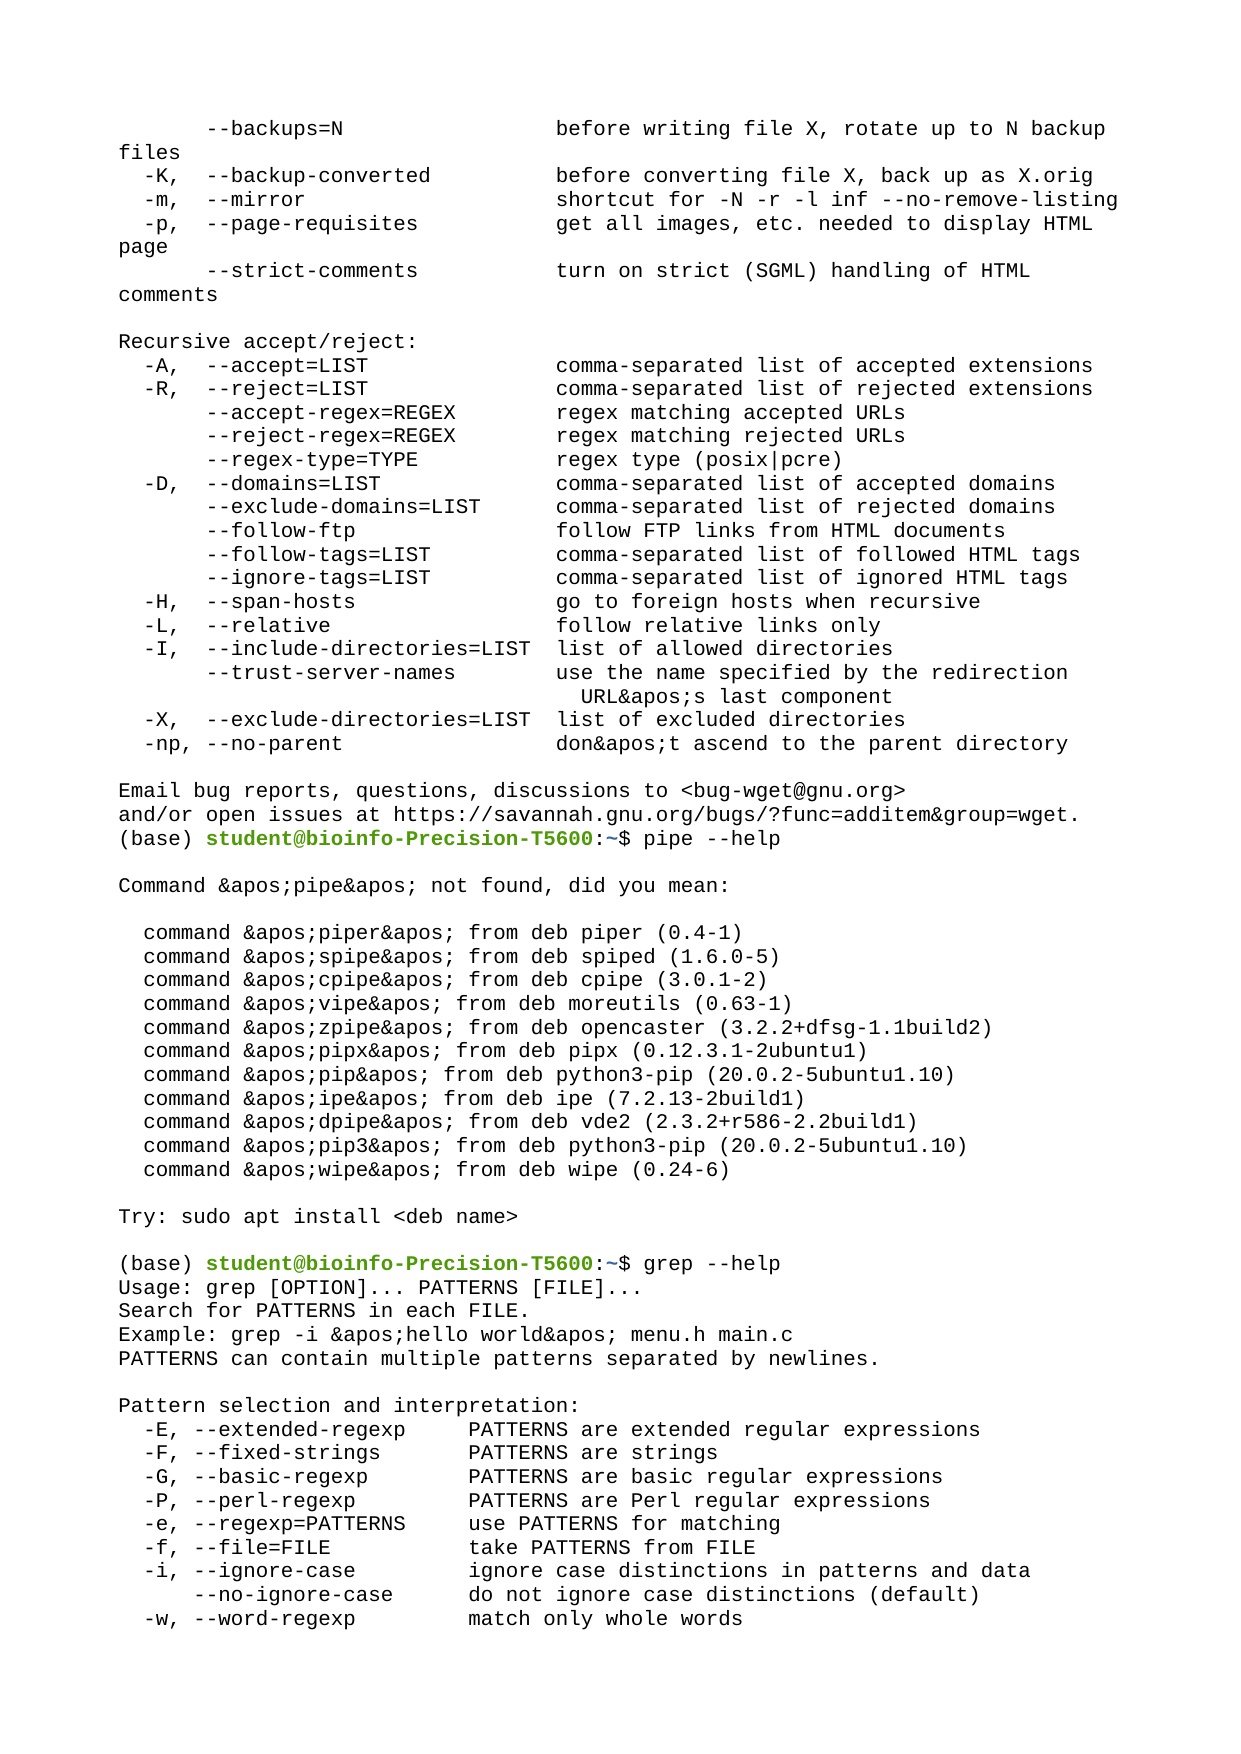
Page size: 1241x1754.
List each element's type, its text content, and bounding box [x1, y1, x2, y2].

text -m, --mirror shortcut for -N -r -l inf --no-remove-listing [118, 189, 1122, 213]
text -w, --word-regexp match only whole words [118, 1608, 1122, 1631]
text and/or open issues at https://savannah.gnu.org/bugs/?func=additem&group=wget. [118, 804, 1122, 827]
text -p, --page-requisites get all images, etc. needed to display HTML page [118, 213, 1122, 260]
text --accept-regex=REGEX regex matching accepted URLs [118, 402, 1122, 426]
text Recursive accept/reject: [118, 331, 1122, 354]
text URL&apos;s last component [118, 686, 1122, 709]
text -H, --span-hosts go to foreign hosts when recursive [118, 591, 1122, 615]
text command &apos;dpipe&apos; from deb vde2 (2.3.2+r586-2.2build1) [118, 1111, 1122, 1135]
text --ignore-tags=LIST comma-separated list of ignored HTML tags [118, 567, 1122, 591]
text -A, --accept=LIST comma-separated list of accepted extensions [118, 354, 1122, 378]
text --trust-server-names use the name specified by the redirection [118, 662, 1122, 686]
text --no-ignore-case do not ignore case distinctions (default) [118, 1584, 1122, 1608]
text -f, --file=FILE take PATTERNS from FILE [118, 1537, 1122, 1561]
text -P, --perl-regexp PATTERNS are Perl regular expressions [118, 1489, 1122, 1513]
text command &apos;vipe&apos; from deb moreutils (0.63-1) [118, 993, 1122, 1017]
text Try: sudo apt install <deb name> [118, 1206, 1122, 1229]
text -E, --extended-regexp PATTERNS are extended regular expressions [118, 1419, 1122, 1442]
text --regex-type=TYPE regex type (posix|pcre) [118, 449, 1122, 473]
text Pattern selection and interpretation: [118, 1395, 1122, 1419]
text -G, --basic-regexp PATTERNS are basic regular expressions [118, 1466, 1122, 1489]
text --strict-comments turn on strict (SGML) handling of HTML comments [118, 260, 1122, 307]
text --follow-ftp follow FTP links from HTML documents [118, 520, 1122, 544]
text command &apos;wipe&apos; from deb wipe (0.24-6) [118, 1158, 1122, 1182]
text --exclude-domains=LIST comma-separated list of rejected domains [118, 496, 1122, 520]
text (base) student@bioinfo-Precision-T5600:~$ grep --help [118, 1253, 1122, 1277]
text Email bug reports, questions, discussions to <bug-wget@gnu.org> [118, 780, 1122, 804]
text command &apos;cpipe&apos; from deb cpipe (3.0.1-2) [118, 969, 1122, 993]
text command &apos;pip3&apos; from deb python3-pip (20.0.2-5ubuntu1.10) [118, 1135, 1122, 1158]
text -R, --reject=LIST comma-separated list of rejected extensions [118, 378, 1122, 402]
text -X, --exclude-directories=LIST list of excluded directories [118, 709, 1122, 733]
text -I, --include-directories=LIST list of allowed directories [118, 638, 1122, 662]
text Usage: grep [OPTION]... PATTERNS [FILE]... [118, 1277, 1122, 1300]
text -i, --ignore-case ignore case distinctions in patterns and data [118, 1561, 1122, 1584]
text -np, --no-parent don&apos;t ascend to the parent directory [118, 733, 1122, 757]
text command &apos;spipe&apos; from deb spiped (1.6.0-5) [118, 946, 1122, 969]
text --backups=N before writing file X, rotate up to N backup files [118, 118, 1122, 165]
text -D, --domains=LIST comma-separated list of accepted domains [118, 473, 1122, 496]
text -K, --backup-converted before converting file X, back up as X.orig [118, 165, 1122, 189]
text --follow-tags=LIST comma-separated list of followed HTML tags [118, 544, 1122, 567]
text command &apos;pip&apos; from deb python3-pip (20.0.2-5ubuntu1.10) [118, 1064, 1122, 1088]
text -F, --fixed-strings PATTERNS are strings [118, 1442, 1122, 1466]
text (base) student@bioinfo-Precision-T5600:~$ pipe --help [118, 827, 1122, 851]
text --reject-regex=REGEX regex matching rejected URLs [118, 426, 1122, 449]
text -L, --relative follow relative links only [118, 615, 1122, 638]
text Search for PATTERNS in each FILE. [118, 1300, 1122, 1324]
text command &apos;pipx&apos; from deb pipx (0.12.3.1-2ubuntu1) [118, 1040, 1122, 1064]
text -e, --regexp=PATTERNS use PATTERNS for matching [118, 1513, 1122, 1537]
text command &apos;ipe&apos; from deb ipe (7.2.13-2build1) [118, 1088, 1122, 1111]
text Command &apos;pipe&apos; not found, did you mean: [118, 875, 1122, 898]
text Example: grep -i &apos;hello world&apos; menu.h main.c [118, 1324, 1122, 1348]
text command &apos;zpipe&apos; from deb opencaster (3.2.2+dfsg-1.1build2) [118, 1017, 1122, 1040]
text PATTERNS can contain multiple patterns separated by newlines. [118, 1348, 1122, 1371]
text command &apos;piper&apos; from deb piper (0.4-1) [118, 922, 1122, 946]
